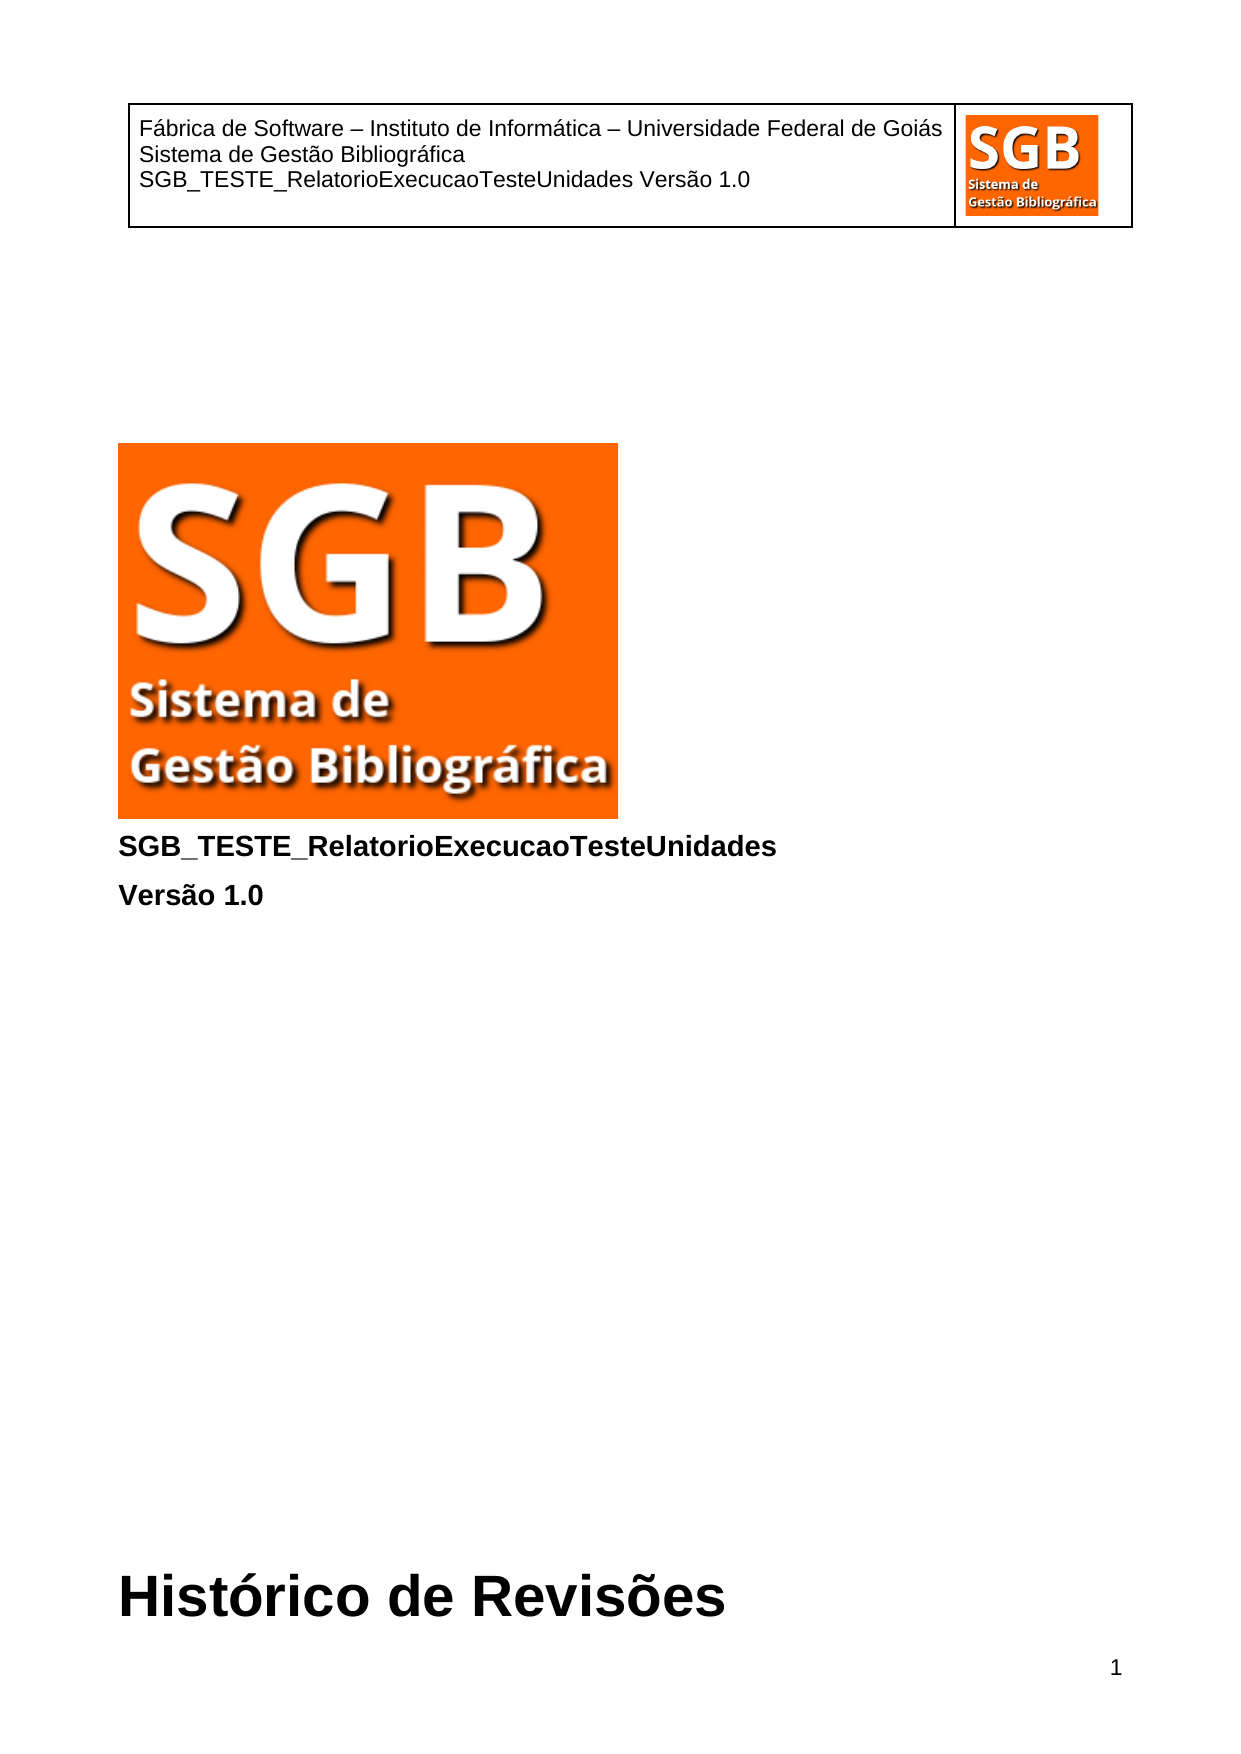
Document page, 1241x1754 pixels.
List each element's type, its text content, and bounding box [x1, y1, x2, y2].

picture [118, 443, 619, 819]
picture [965, 115, 1099, 216]
text SGB_TESTE_RelatorioExecucaoTesteUnidades [118, 830, 1122, 863]
text Versão 1.0 [118, 879, 1122, 912]
text Histórico de Revisões [118, 1563, 1122, 1628]
